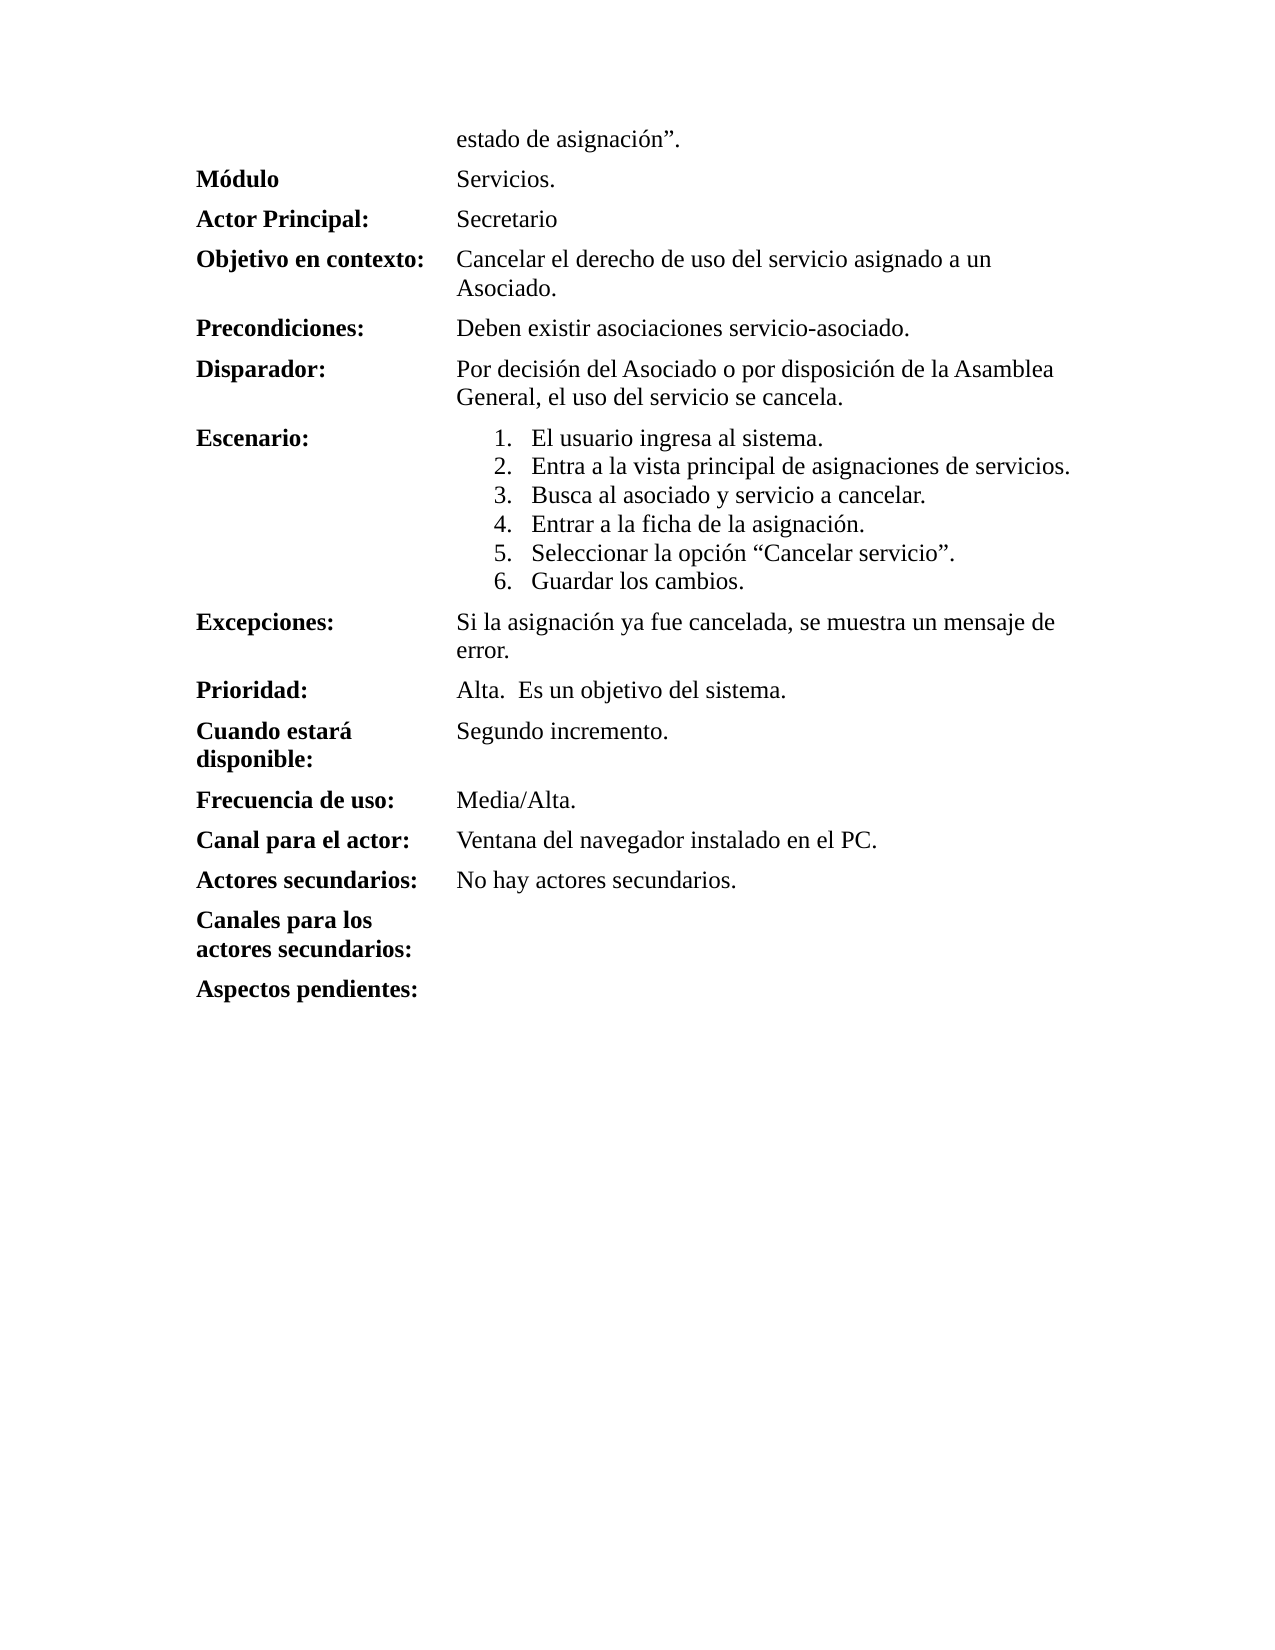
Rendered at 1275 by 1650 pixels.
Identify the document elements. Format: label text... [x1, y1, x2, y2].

table_cell Disparador: [190, 348, 451, 417]
table_cell Cancelar el derecho de uso del servicio asignado a un Asociado. [451, 239, 1093, 308]
table_cell Escenario: [190, 417, 451, 601]
table_cell Aspectos pendientes: [190, 969, 451, 1009]
table_cell Frecuencia de uso: [190, 779, 451, 819]
table_cell Objetivo en contexto: [190, 239, 451, 308]
table_cell Precondiciones: [190, 308, 451, 348]
table_cell [451, 900, 1093, 968]
table_cell El usuario ingresa al sistema. Entra a la vista principal de asignaciones de servicios. Busca al asociado y servicio a cancelar. Entrar a la ficha de la asignación. Seleccionar la opción “Cancelar servicio”. Guardar los cambios. [451, 417, 1093, 601]
table_cell Canales para los actores secundarios: [190, 900, 451, 968]
table_cell Módulo [190, 158, 451, 198]
table_cell Servicios. [451, 158, 1093, 198]
table_cell [451, 969, 1093, 1009]
table_cell Cuando estará disponible: [190, 710, 451, 779]
table_cell Alta. Es un objetivo del sistema. [451, 670, 1093, 710]
table_cell Actor Principal: [190, 199, 451, 239]
table_cell Ventana del navegador instalado en el PC. [451, 819, 1093, 859]
table_cell Segundo incremento. [451, 710, 1093, 779]
table_header estado de asignación”. [451, 118, 1093, 158]
table_cell Actores secundarios: [190, 859, 451, 899]
table_cell No hay actores secundarios. [451, 859, 1093, 899]
table_header [190, 118, 451, 158]
table_cell Excepciones: [190, 601, 451, 670]
table_cell Deben existir asociaciones servicio-asociado. [451, 308, 1093, 348]
table_cell Canal para el actor: [190, 819, 451, 859]
table_cell Secretario [451, 199, 1093, 239]
table_cell Por decisión del Asociado o por disposición de la Asamblea General, el uso del servicio se cancela. [451, 348, 1093, 417]
table_cell Media/Alta. [451, 779, 1093, 819]
table_cell Prioridad: [190, 670, 451, 710]
table_cell Si la asignación ya fue cancelada, se muestra un mensaje de error. [451, 601, 1093, 670]
